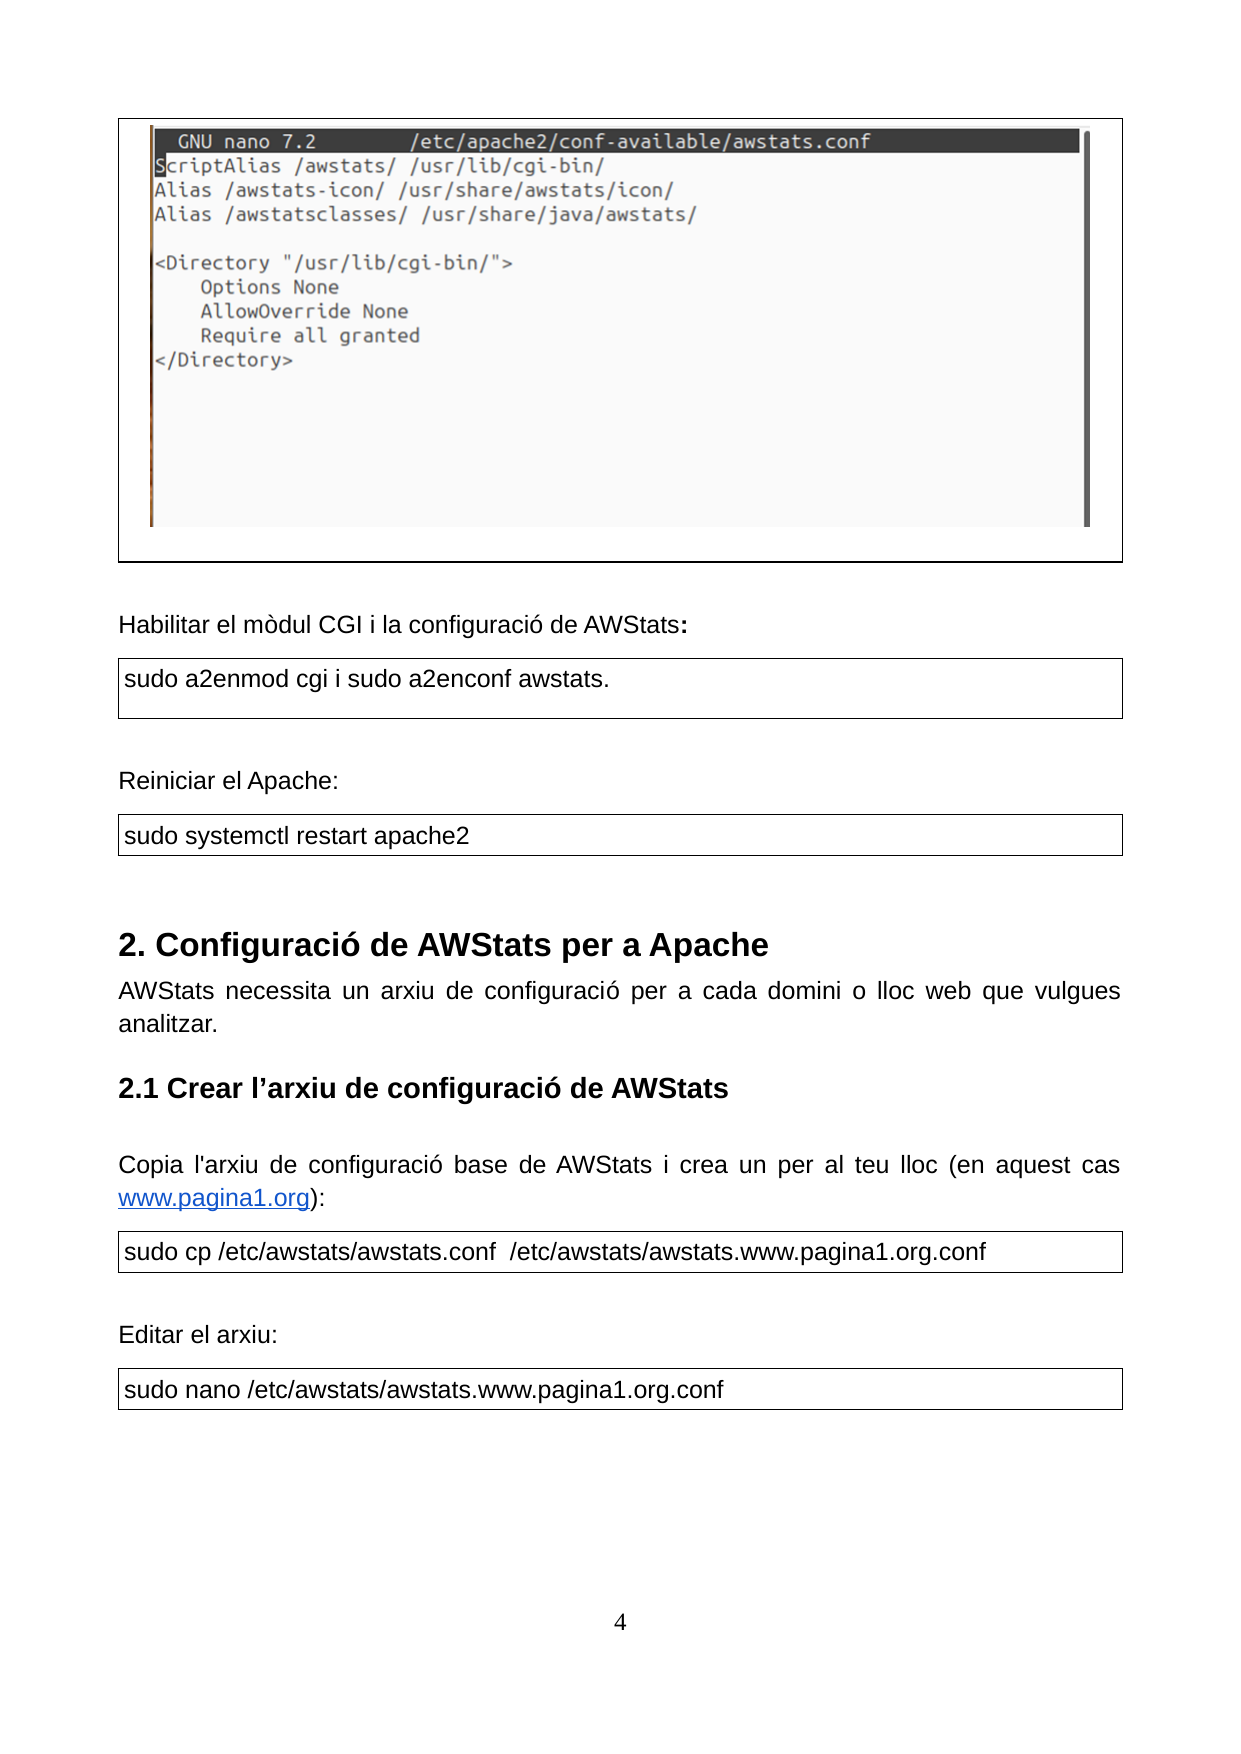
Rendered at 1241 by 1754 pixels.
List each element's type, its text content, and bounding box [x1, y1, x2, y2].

text Editar el arxiu: [118, 1320, 1122, 1349]
text AWStats necessita un arxiu de configuració per a cada domini o lloc web que vulgues analitzar. [118, 976, 1122, 1037]
picture [150, 125, 1090, 527]
table_header [119, 119, 1122, 561]
table_header sudo nano /etc/awstats/awstats.www.pagina1.org.conf [119, 1369, 1122, 1409]
table_header sudo cp /etc/awstats/awstats.conf /etc/awstats/awstats.www.pagina1.org.conf [119, 1232, 1122, 1272]
text Reiniciar el Apache: [118, 766, 1122, 795]
table_header sudo a2enmod cgi i sudo a2enconf awstats. [119, 659, 1122, 718]
text Copia l'arxiu de configuració base de AWStats i crea un per al teu lloc (en aquest cas www.pagina1.org): [118, 1117, 1122, 1212]
subtitle 2. Configuració de AWStats per a Apache [118, 925, 1122, 963]
subtitle 2.1 Crear l’arxiu de configuració de AWStats [118, 1071, 1122, 1104]
table_header sudo systemctl restart apache2 [119, 815, 1122, 855]
text Habilitar el mòdul CGI i la configuració de AWStats: [118, 610, 1122, 639]
